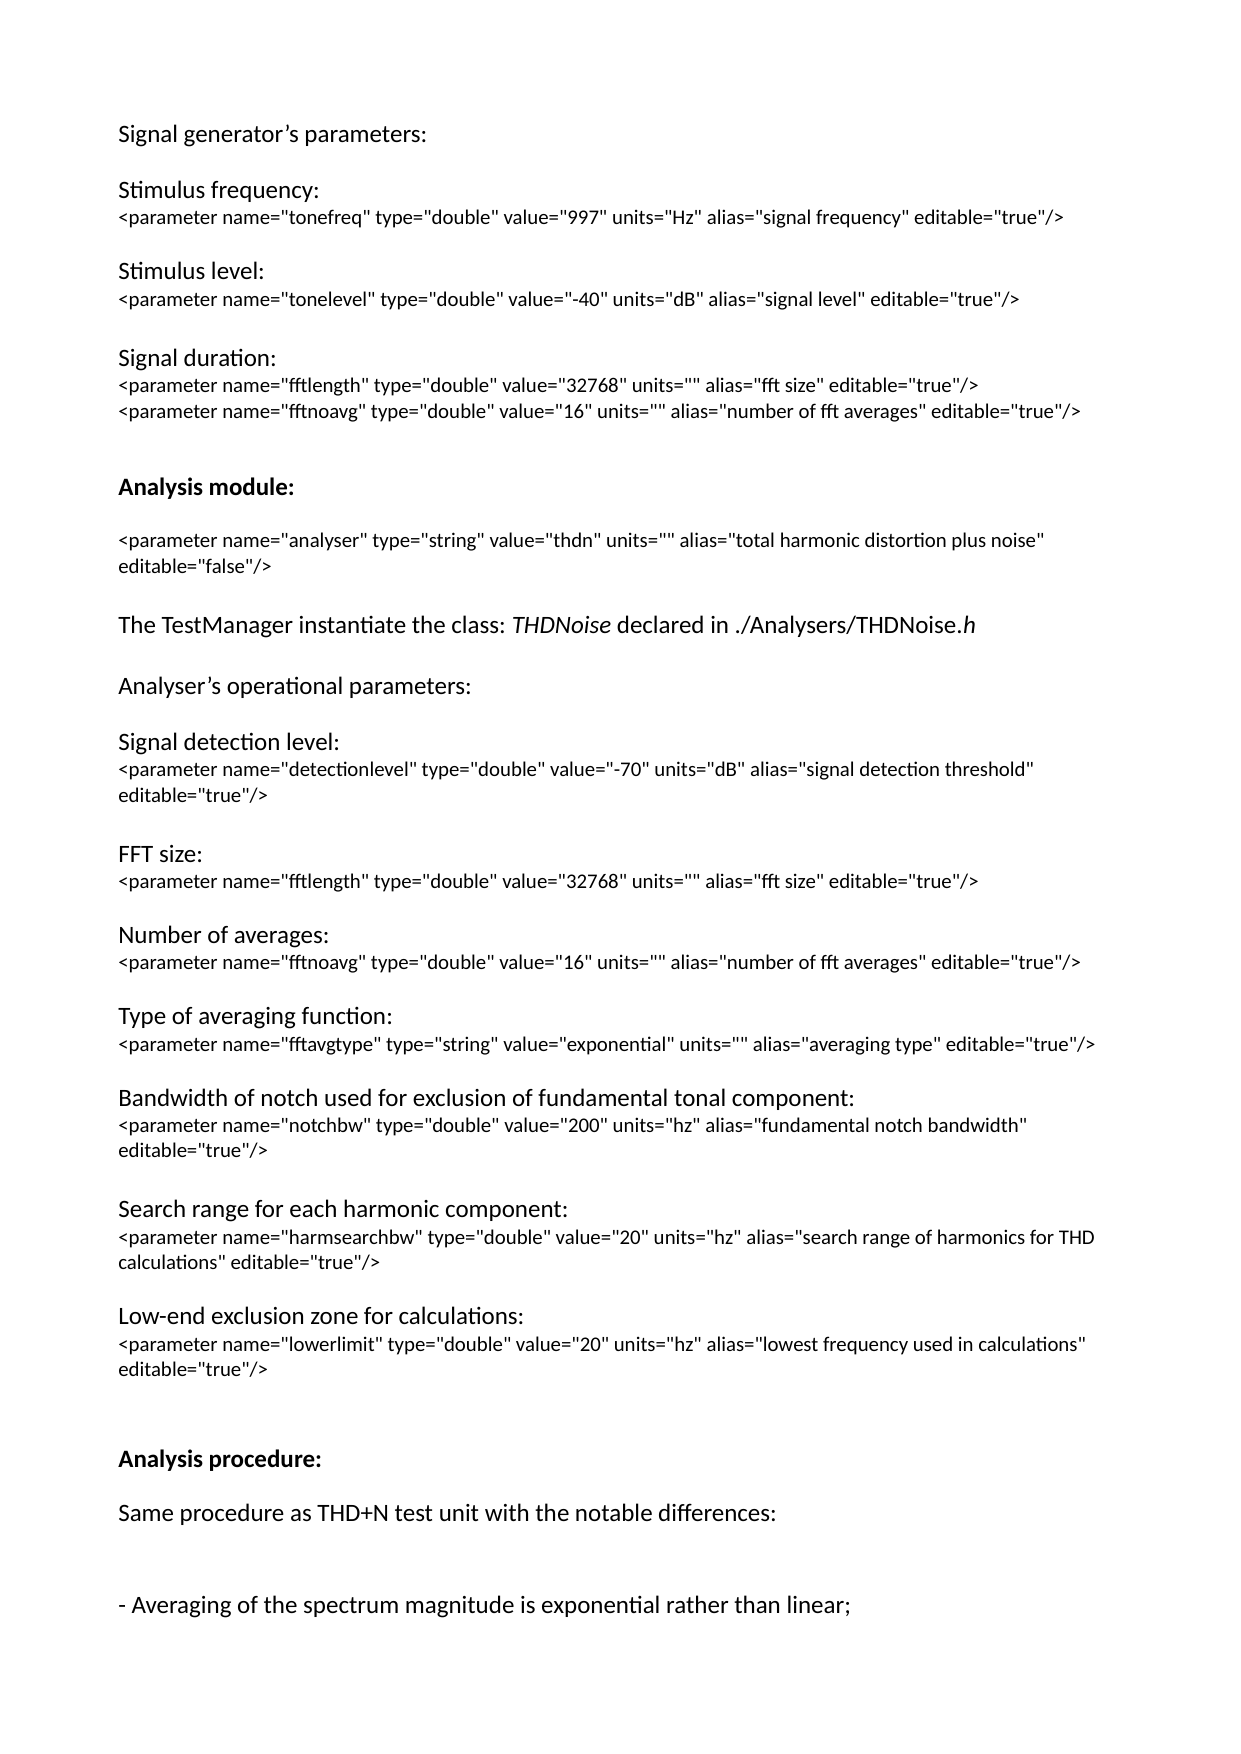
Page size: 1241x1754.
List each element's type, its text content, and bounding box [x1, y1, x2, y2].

text <parameter name="lowerlimit" type="double" value="20" units="hz" alias="lowest frequency used in calculations" editable="true"/> [118, 1331, 1122, 1382]
text <parameter name="fftnoavg" type="double" value="16" units="" alias="number of fft averages" editable="true"/> [118, 949, 1122, 975]
text Low-end exclusion zone for calculations: [118, 1300, 1122, 1331]
text Bandwidth of notch used for exclusion of fundamental tonal component: [118, 1082, 1122, 1112]
text <parameter name="fftlength" type="double" value="32768" units="" alias="fft size" editable="true"/> [118, 868, 1122, 894]
text <parameter name="tonelevel" type="double" value="-40" units="dB" alias="signal level" editable="true"/> [118, 286, 1122, 311]
text Analyser’s operational parameters: [118, 670, 1122, 700]
text <parameter name="harmsearchbw" type="double" value="20" units="hz" alias="search range of harmonics for THD calculations" editable="true"/> [118, 1224, 1122, 1275]
text Same procedure as THD+N test unit with the notable differences: [118, 1497, 1122, 1528]
text Stimulus frequency: [118, 174, 1122, 204]
text <parameter name="notchbw" type="double" value="200" units="hz" alias="fundamental notch bandwidth" editable="true"/> [118, 1112, 1122, 1163]
text Signal detection level: [118, 726, 1122, 756]
text The TestManager instantiate the class: THDNoise declared in ./Analysers/THDNoise.h [118, 609, 1122, 639]
text Type of averaging function: [118, 1000, 1122, 1031]
text Search range for each harmonic component: [118, 1194, 1122, 1224]
text Number of averages: [118, 919, 1122, 949]
text <parameter name="detectionlevel" type="double" value="-70" units="dB" alias="signal detection threshold" editable="true"/> [118, 756, 1122, 807]
text Analysis module: [118, 472, 1122, 502]
text <parameter name="analyser" type="string" value="thdn" units="" alias="total harmonic distortion plus noise" editable="false"/> [118, 527, 1122, 578]
text Stimulus level: [118, 255, 1122, 286]
text - Averaging of the spectrum magnitude is exponential rather than linear; [118, 1589, 1122, 1619]
text <parameter name="fftlength" type="double" value="32768" units="" alias="fft size" editable="true"/> [118, 372, 1122, 398]
text Analysis procedure: [118, 1443, 1122, 1473]
text FFT size: [118, 838, 1122, 868]
text <parameter name="tonefreq" type="double" value="997" units="Hz" alias="signal frequency" editable="true"/> [118, 204, 1122, 230]
text Signal generator’s parameters: [118, 118, 1122, 149]
text <parameter name="fftnoavg" type="double" value="16" units="" alias="number of fft averages" editable="true"/> [118, 398, 1122, 423]
text <parameter name="fftavgtype" type="string" value="exponential" units="" alias="averaging type" editable="true"/> [118, 1031, 1122, 1056]
text Signal duration: [118, 342, 1122, 372]
